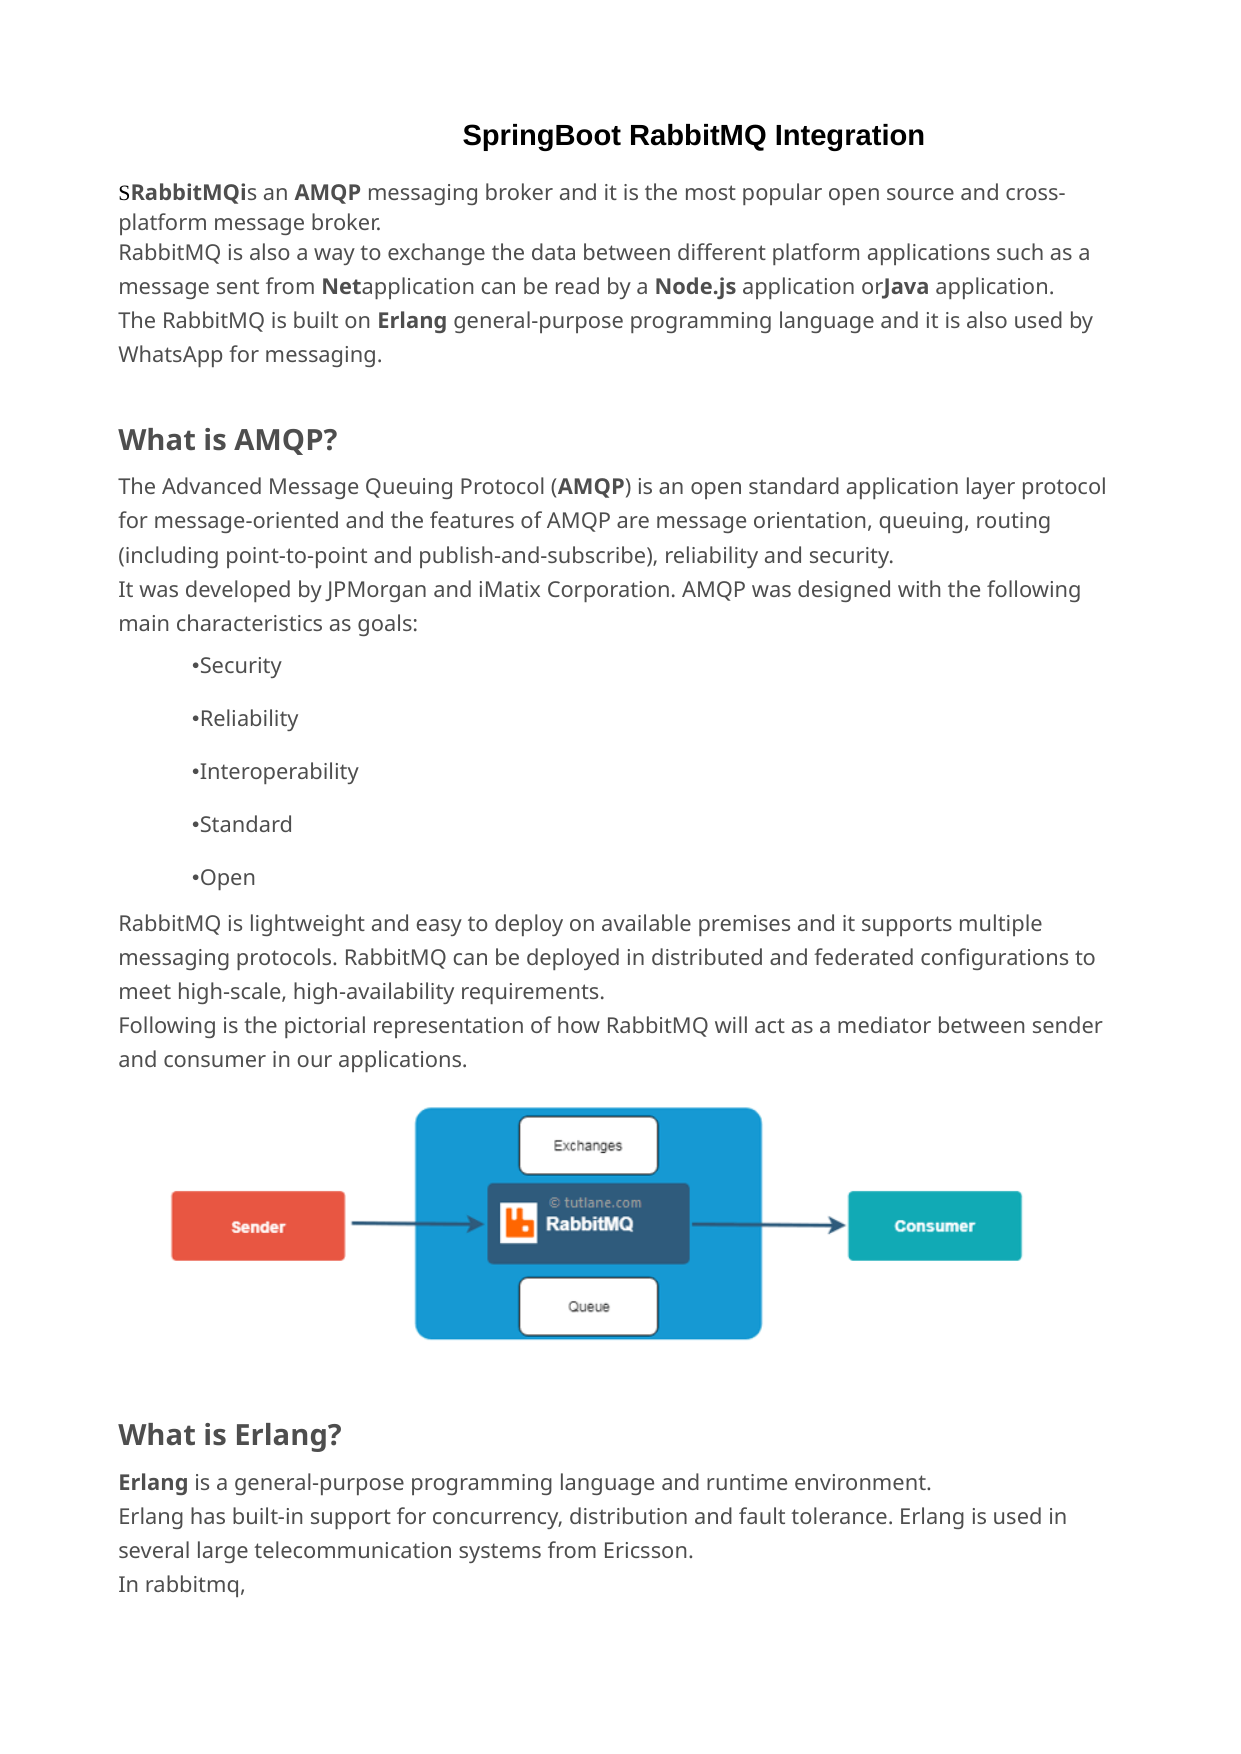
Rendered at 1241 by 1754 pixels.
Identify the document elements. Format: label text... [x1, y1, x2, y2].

text SpringBoot RabbitMQ Integration [118, 118, 1122, 152]
text Following is the pictorial representation of how RabbitMQ will act as a mediator between sender and consumer in our applications. [118, 1010, 1122, 1074]
text The Advanced Message Queuing Protocol (AMQP) is an open standard application layer protocol for message-oriented and the features of AMQP are message orientation, queuing, routing (including point-to-point and publish-and-subscribe), reliability and security. [118, 471, 1122, 569]
list Standard [118, 802, 1122, 839]
picture [169, 1105, 1026, 1342]
text RabbitMQ is lightweight and easy to deploy on available premises and it supports multiple messaging protocols. RabbitMQ can be deployed in distributed and federated configurations to meet high-scale, high-availability requirements. [118, 908, 1122, 1006]
list Interoperability [118, 748, 1122, 786]
text The RabbitMQ is built on Erlang general-purpose programming language and it is also used by WhatsApp for messaging. [118, 305, 1122, 369]
text RabbitMQ is also a way to exchange the data between different platform applications such as a message sent from Netapplication can be read by a Node.js application orJava application. [118, 236, 1122, 300]
text It was developed by JPMorgan and iMatix Corporation. AMQP was designed with the following main characteristics as goals: [118, 574, 1122, 638]
text SRabbitMQis an AMQP messaging broker and it is the most popular open source and cross-platform message broker. [118, 177, 1122, 236]
list Reliability [118, 695, 1122, 733]
list Open [118, 855, 1122, 892]
subtitle What is AMQP? [118, 419, 1122, 459]
text In rabbitmq, [118, 1569, 1122, 1599]
list Security [118, 642, 1122, 680]
subtitle What is Erlang? [118, 1414, 1122, 1454]
text Erlang has built-in support for concurrency, distribution and fault tolerance. Erlang is used in several large telecommunication systems from Ericsson. [118, 1501, 1122, 1564]
text Erlang is a general-purpose programming language and runtime environment. [118, 1466, 1122, 1496]
